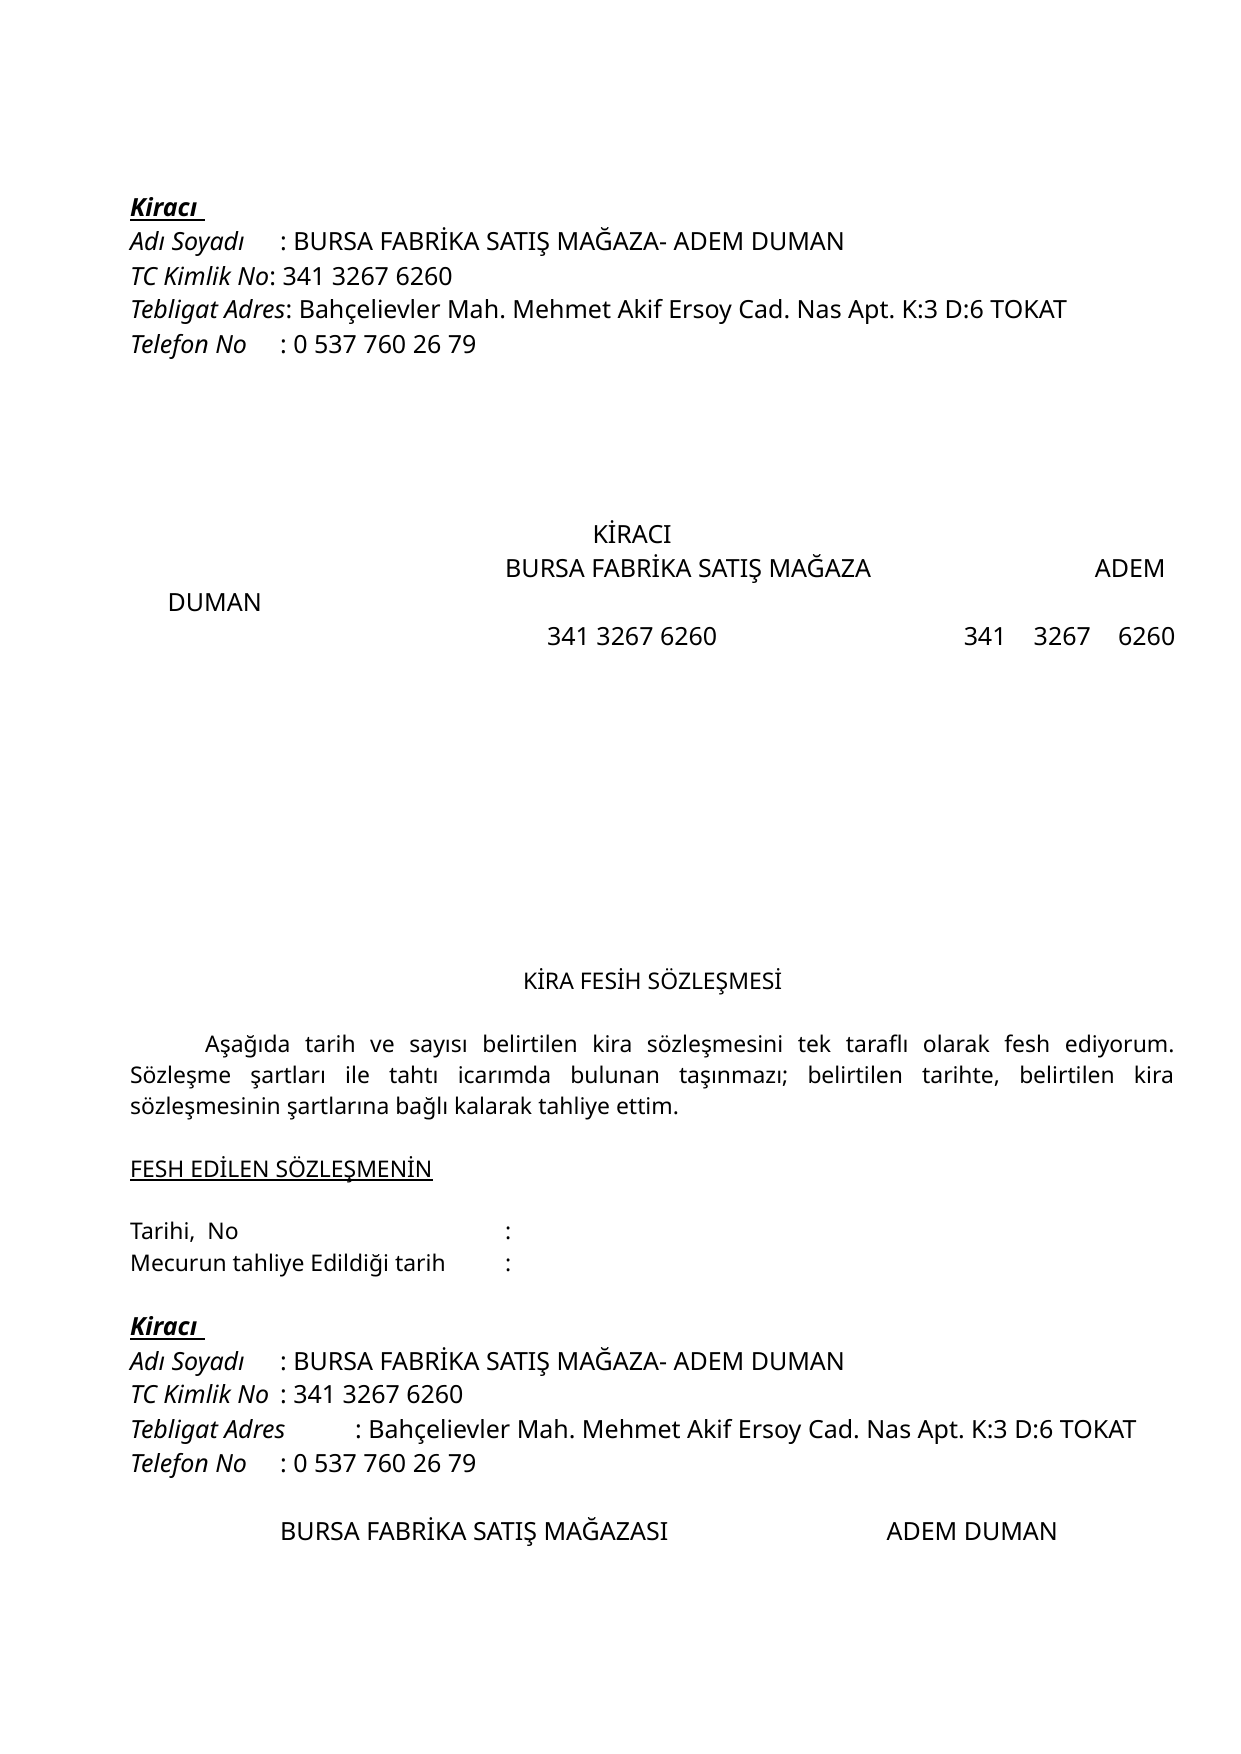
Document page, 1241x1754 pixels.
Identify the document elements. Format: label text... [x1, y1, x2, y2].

text 341 3267 6260 341 3267 6260 [130, 619, 1175, 684]
text TC Kimlik No : 341 3267 6260 [130, 1377, 1175, 1411]
list BURSA FABRİKA SATIŞ MAĞAZA ADEM DUMAN [130, 551, 1175, 619]
text Telefon No : 0 537 760 26 79 [130, 1445, 1175, 1479]
text FESH EDİLEN SÖZLEŞMENİN [130, 1153, 1175, 1184]
text Adı Soyadı : BURSA FABRİKA SATIŞ MAĞAZA- ADEM DUMAN [130, 1343, 1175, 1377]
text Adı Soyadı : BURSA FABRİKA SATIŞ MAĞAZA- ADEM DUMAN [130, 224, 1175, 258]
text BURSA FABRİKA SATIŞ MAĞAZASI ADEM DUMAN [130, 1513, 1175, 1547]
text KİRA FESİH SÖZLEŞMESİ [130, 965, 1175, 997]
text TC Kimlik No: 341 3267 6260 [130, 258, 1175, 292]
text Telefon No : 0 537 760 26 79 [130, 326, 1175, 360]
text Aşağıda tarih ve sayısı belirtilen kira sözleşmesini tek taraflı olarak fesh ediyorum. Sözleşme şartları ile tahtı icarımda bulunan taşınmazı; belirtilen tarihte, belirtilen kira sözleşmesinin şartlarına bağlı kalarak tahliye ettim. [130, 1028, 1175, 1122]
text Tarihi, No : [130, 1215, 1175, 1247]
text Tebligat Adres : Bahçelievler Mah. Mehmet Akif Ersoy Cad. Nas Apt. K:3 D:6 TOKAT [130, 1411, 1175, 1445]
list KİRACI [130, 517, 1175, 551]
text Kiracı [130, 1309, 1175, 1343]
text Tebligat Adres: Bahçelievler Mah. Mehmet Akif Ersoy Cad. Nas Apt. K:3 D:6 TOKAT [130, 292, 1175, 326]
text Mecurun tahliye Edildiği tarih : [130, 1247, 1175, 1278]
text Kiracı [130, 190, 1175, 224]
